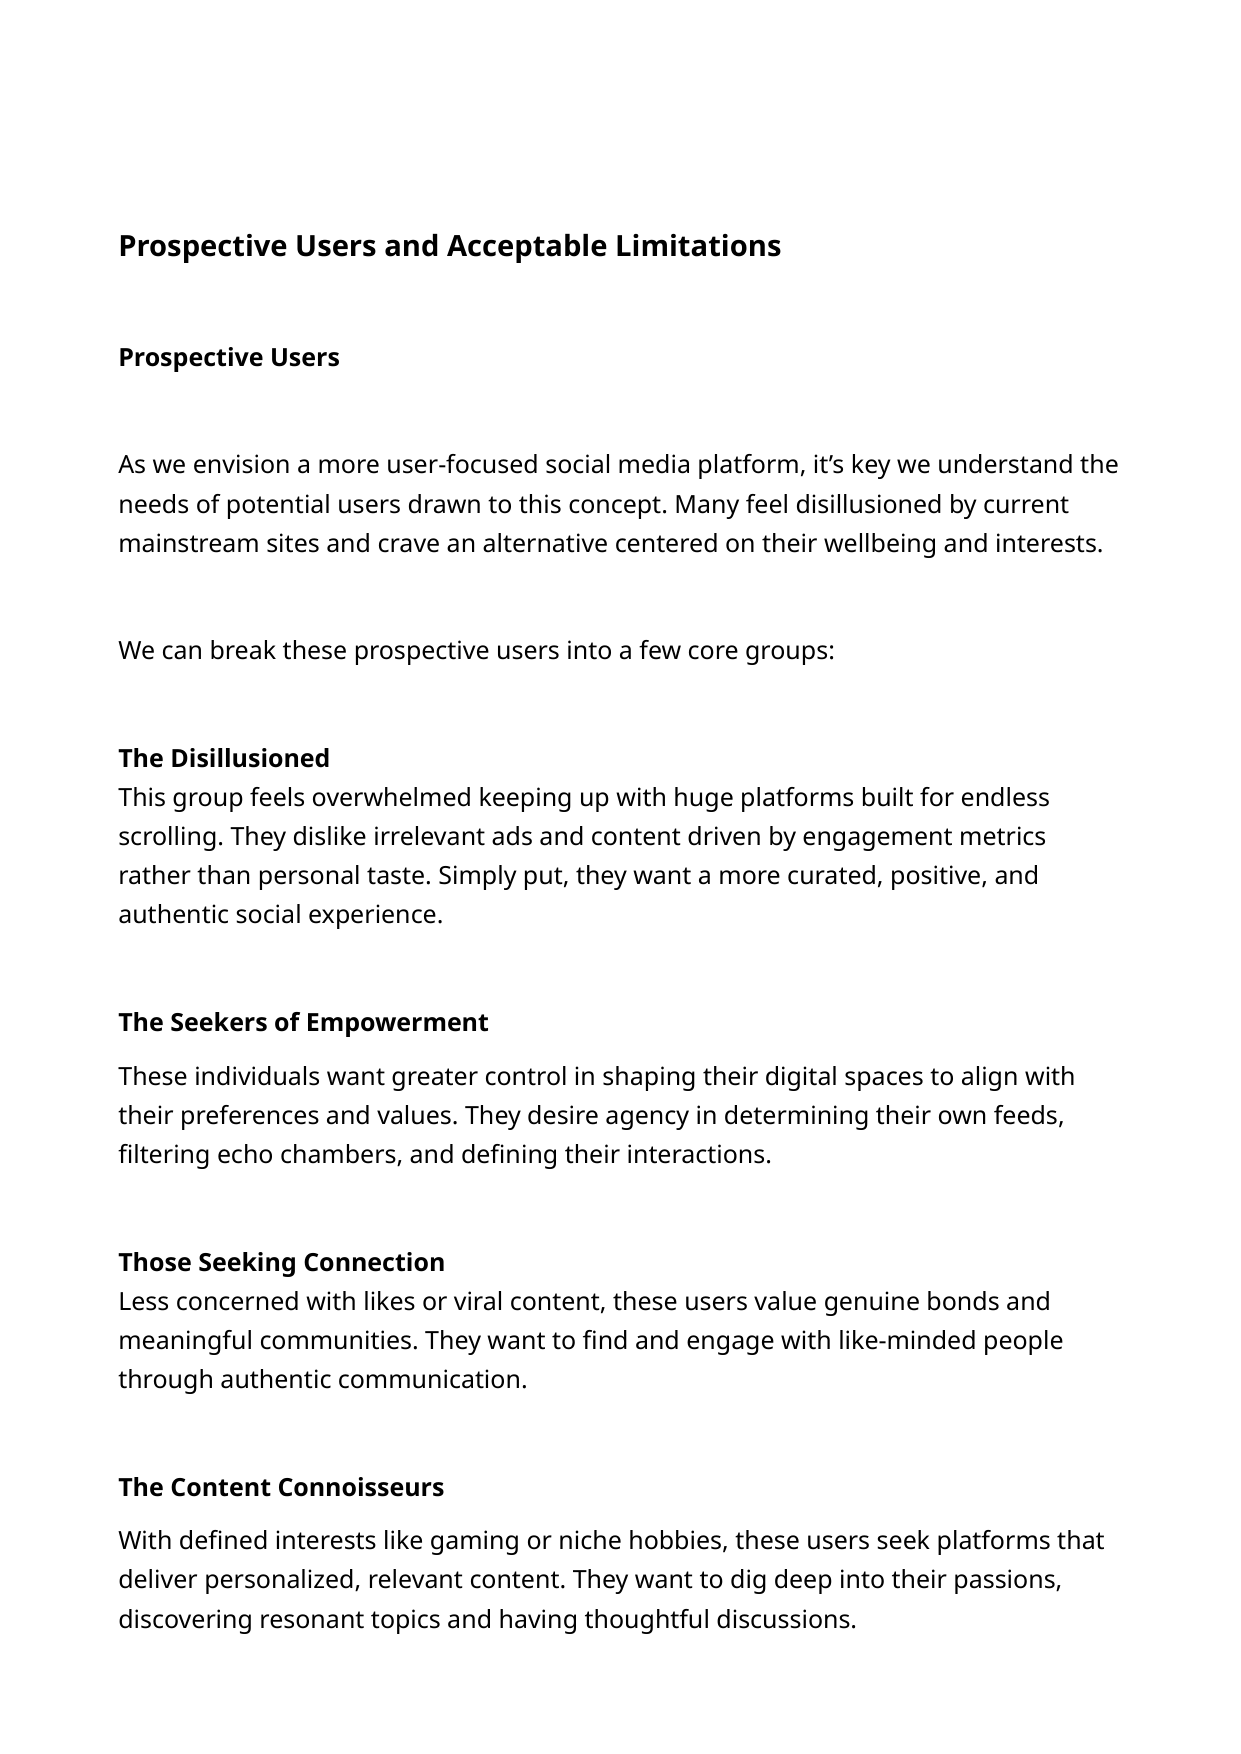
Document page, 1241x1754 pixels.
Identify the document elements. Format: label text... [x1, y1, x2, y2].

text With defined interests like gaming or niche hobbies, these users seek platforms that deliver personalized, relevant content. They want to dig deep into their passions, discovering resonant topics and having thoughtful discussions. [118, 1523, 1122, 1635]
text These individuals want greater control in shaping their digital spaces to align with their preferences and values. They desire agency in determining their own feeds, filtering echo chambers, and defining their interactions. [118, 1058, 1122, 1171]
text We can break these prospective users into a few core groups: [118, 633, 1122, 667]
text Prospective Users [118, 339, 1122, 374]
text The Disillusioned This group feels overwhelmed keeping up with huge platforms built for endless scrolling. They dislike irrelevant ads and content driven by engagement metrics rather than personal taste. Simply put, they want a more curated, positive, and authentic social experience. [118, 740, 1122, 931]
text The Seekers of Empowerment [118, 1004, 1122, 1039]
text The Content Connoisseurs [118, 1469, 1122, 1503]
text Those Seeking Connection Less concerned with likes or viral content, these users value genuine bonds and meaningful communities. They want to find and engage with like-minded people through authentic communication. [118, 1244, 1122, 1396]
text Prospective Users and Acceptable Limitations [118, 226, 1122, 265]
text As we envision a more user-focused social media platform, it’s key we understand the needs of potential users drawn to this concept. Many feel disillusioned by current mainstream sites and crave an alternative centered on their wellbeing and interests. [118, 447, 1122, 559]
